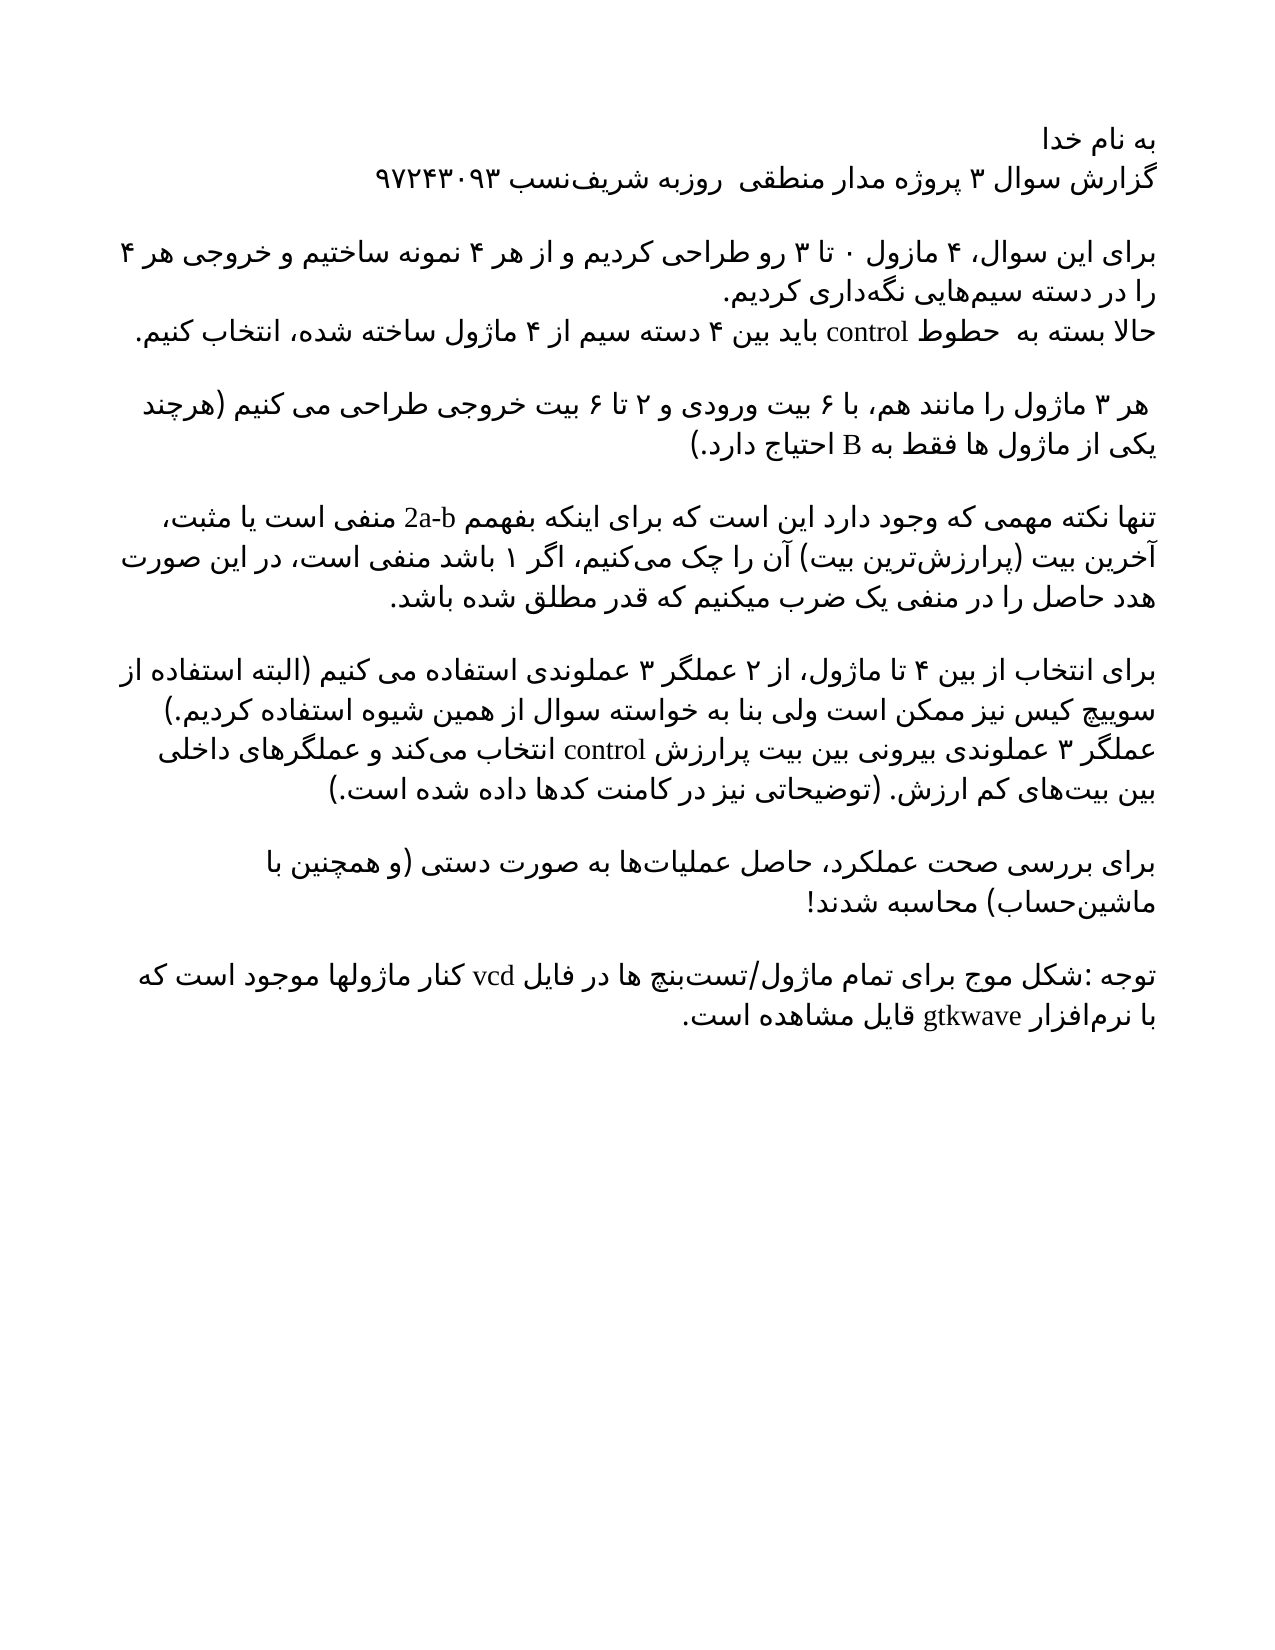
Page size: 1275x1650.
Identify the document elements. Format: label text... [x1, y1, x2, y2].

text توجه :‌شکل موج برای تمام ماژول/تست‌بنچ ها در فایل vcd کنار ماژولها موجود است که با نرم‌افزار gtkwave قایل مشاهده است. [118, 954, 1157, 1034]
text برای انتخاب از بین ۴ تا ماژول، از ۲ عملگر ۳ عملوندی استفاده می کنیم (البته استفاده از سوییچ کیس نیز ممکن است ولی بنا به خواسته سوال از همین شیوه استفاده کردیم.) [118, 649, 1157, 728]
text به نام خدا [118, 118, 1157, 158]
text گزارش سوال ۳ پروژه مدار منطقی روزبه شریف‌نسب ۹۷۲۴۳۰۹۳ [118, 158, 1157, 197]
text هر ۳ ماژول را مانند هم، با ۶ بیت ورودی و ۲ تا ۶ بیت خروجی طراحی می کنیم (هرچند یکی از ماژول ها فقط به B احتیاج دارد.) [118, 384, 1157, 463]
text حالا بسته به حطوط control باید بین ۴ دسته سیم از ۴ ماژول ساخته شده، انتخاب کنیم. [118, 310, 1157, 350]
text برای بررسی صحت عملکرد، حاصل عملیات‌ها به صورت دستی (و همچنین با ماشین‌حساب) محاسبه شدند! [118, 841, 1157, 921]
text تنها نکته مهمی که وجود دارد این است که برای اینکه بفهمم 2a-b منفی است یا مثبت، آخرین بیت (پرارزش‌ترین بیت) آن را چک می‌کنیم، اگر ۱ باشد منفی است، در این صورت هدد حاصل را در منفی یک ضرب میکنیم که قدر مطلق شده باشد. [118, 497, 1157, 616]
text برای این سوال، ۴ مازول ۰ تا ۳ رو طراحی کردیم و از هر ۴ نمونه ساختیم و خروجی هر ۴ را در دسته سیم‌هایی نگه‌داری کردیم. [118, 231, 1157, 310]
text عملگر ۳ عملوندی بیرونی بین بیت پرارزش control انتخاب می‌کند و عملگر‌های داخلی بین بیت‌های کم ارزش. (توضیحاتی نیز در کامنت کد‌ها داده شده است.) [118, 728, 1157, 808]
